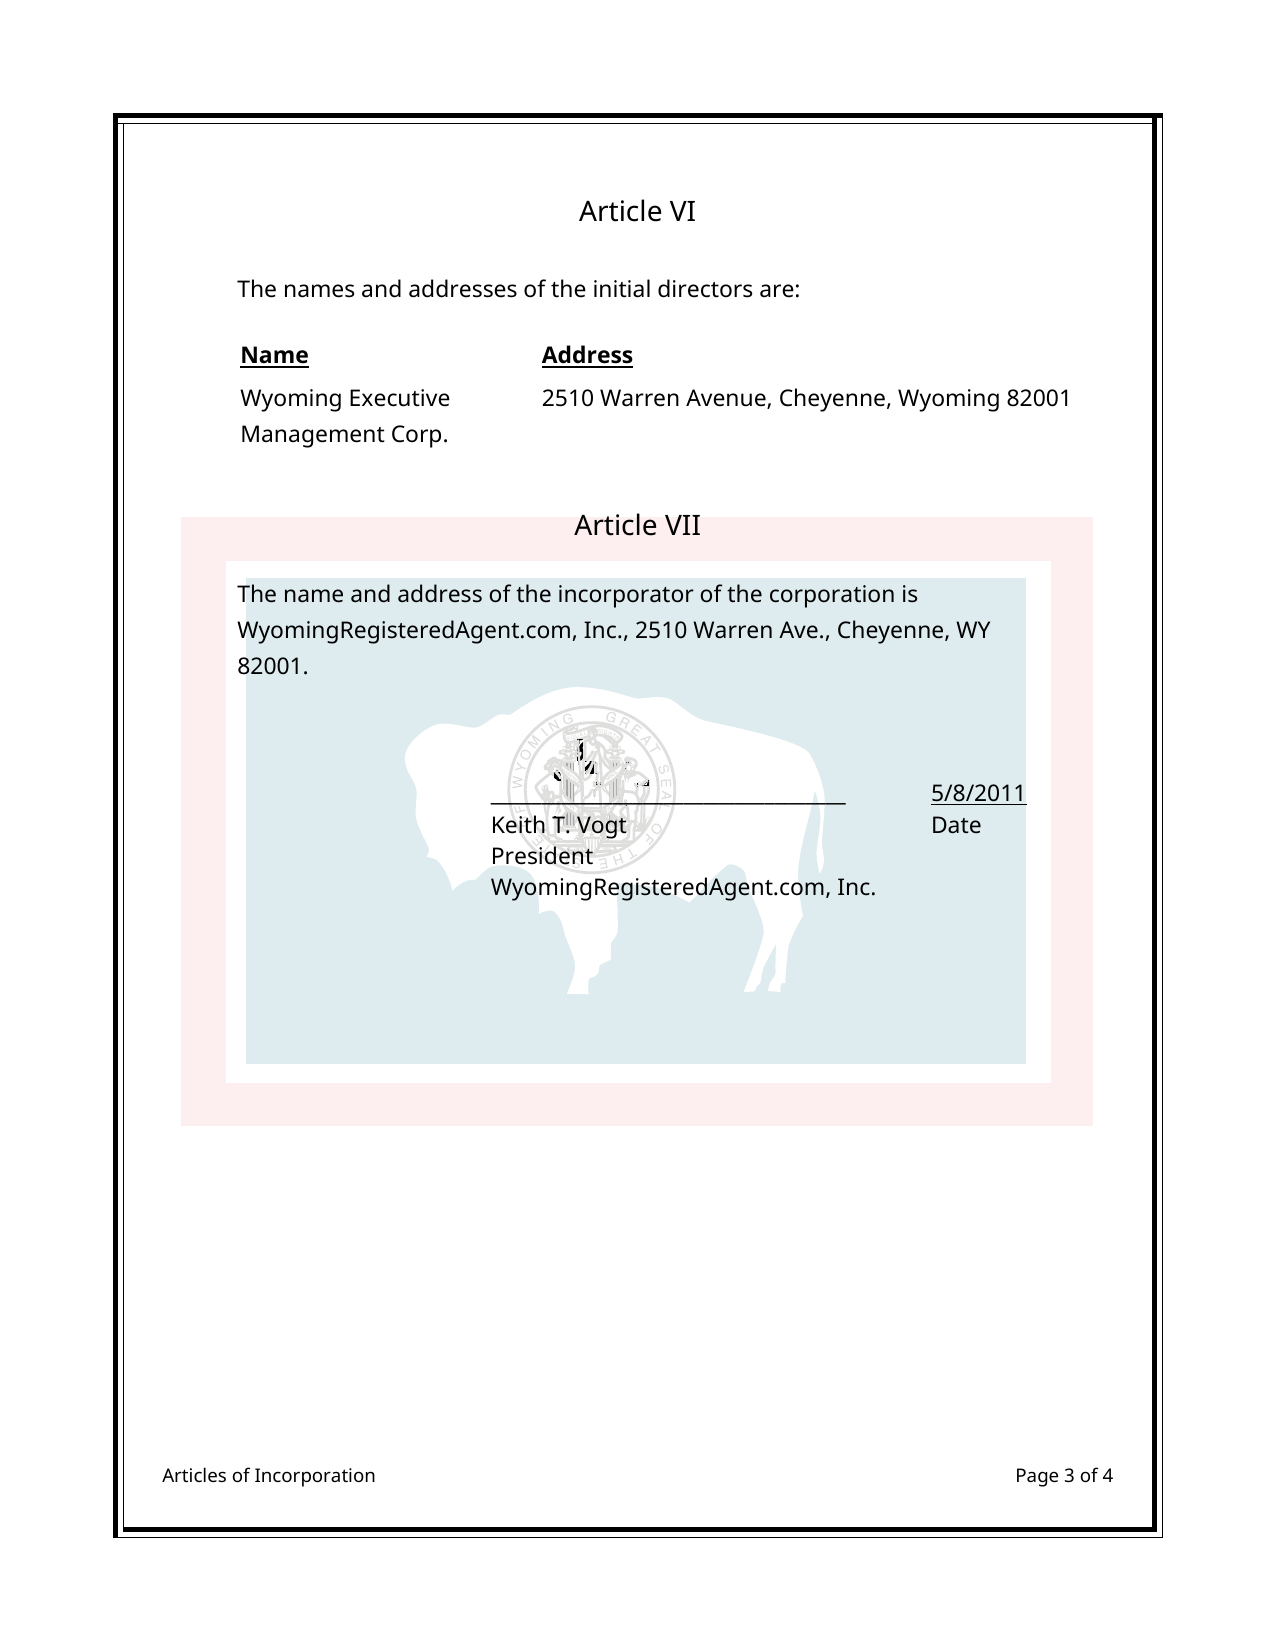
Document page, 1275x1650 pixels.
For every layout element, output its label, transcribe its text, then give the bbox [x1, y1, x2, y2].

text Article VI [237, 191, 1038, 229]
table_header Address [535, 334, 1114, 376]
text The names and addresses of the initial directors are: [237, 273, 1038, 304]
text The name and address of the incorporator of the corporation is WyomingRegisteredAgent.com, Inc., 2510 Warren Ave., Cheyenne, WY 82001. [237, 578, 1038, 681]
text Article VII [237, 505, 1038, 543]
table_cell 2510 Warren Avenue, Cheyenne, Wyoming 82001 [535, 376, 1114, 476]
table_cell Wyoming Executive Management Corp. [234, 376, 535, 476]
text ___________________________________ 5/8/2011 Keith T. Vogt Date President WyomingRegisteredAgent.com, Inc. [491, 777, 1084, 902]
table_header Name [234, 334, 535, 376]
